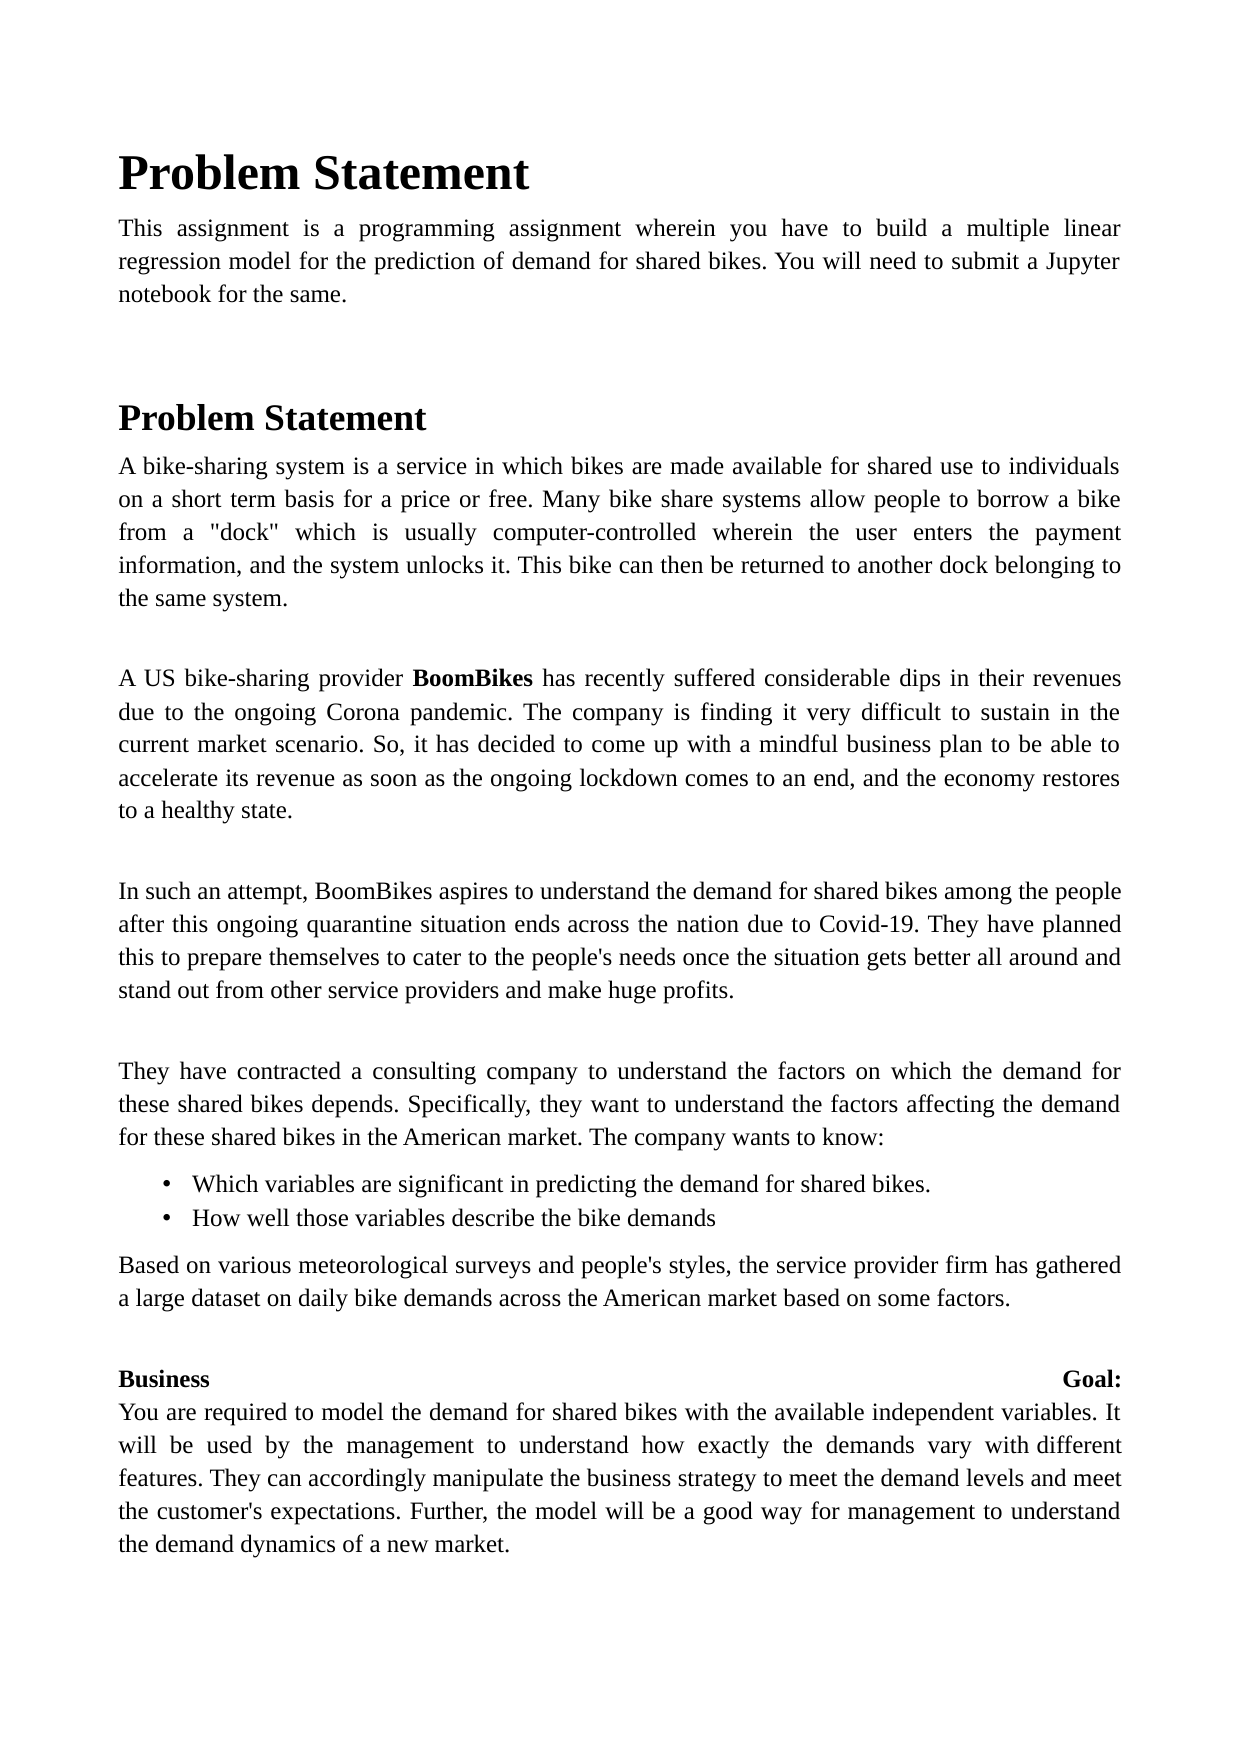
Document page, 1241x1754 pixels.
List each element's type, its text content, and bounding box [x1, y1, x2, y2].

list Which variables are significant in predicting the demand for shared bikes. [162, 1169, 1122, 1198]
text This assignment is a programming assignment wherein you have to build a multiple linear regression model for the prediction of demand for shared bikes. You will need to submit a Jupyter notebook for the same. [118, 213, 1122, 308]
list How well those variables describe the bike demands [162, 1203, 1122, 1231]
text Based on various meteorological surveys and people's styles, the service provider firm has gathered a large dataset on daily bike demands across the American market based on some factors. [118, 1250, 1122, 1312]
text Business Goal: You are required to model the demand for shared bikes with the available independent variables. It will be used by the management to understand how exactly the demands vary with different features. They can accordingly manipulate the business strategy to meet the demand levels and meet the customer's expectations. Further, the model will be a good way for management to understand the demand dynamics of a new market. [118, 1331, 1122, 1558]
subtitle Problem Statement [118, 395, 1122, 438]
subtitle Problem Statement [118, 143, 1122, 201]
text They have contracted a consulting company to understand the factors on which the demand for these shared bikes depends. Specifically, they want to understand the factors affecting the demand for these shared bikes in the American market. The company wants to know: [118, 1023, 1122, 1151]
text In such an attempt, BoomBikes aspires to understand the demand for shared bikes among the people after this ongoing quarantine situation ends across the nation due to Covid-19. They have planned this to prepare themselves to cater to the people's needs once the situation gets better all around and stand out from other service providers and make huge profits. [118, 843, 1122, 1004]
text A bike-sharing system is a service in which bikes are made available for shared use to individuals on a short term basis for a price or free. Many bike share systems allow people to borrow a bike from a "dock" which is usually computer-controlled wherein the user enters the payment information, and the system unlocks it. This bike can then be returned to another dock belonging to the same system. [118, 451, 1122, 612]
text A US bike-sharing provider BoomBikes has recently suffered considerable dips in their revenues due to the ongoing Corona pandemic. The company is finding it very difficult to sustain in the current market scenario. So, it has decided to come up with a mindful business plan to be able to accelerate its revenue as soon as the ongoing lockdown comes to an end, and the economy restores to a healthy state. [118, 631, 1122, 824]
